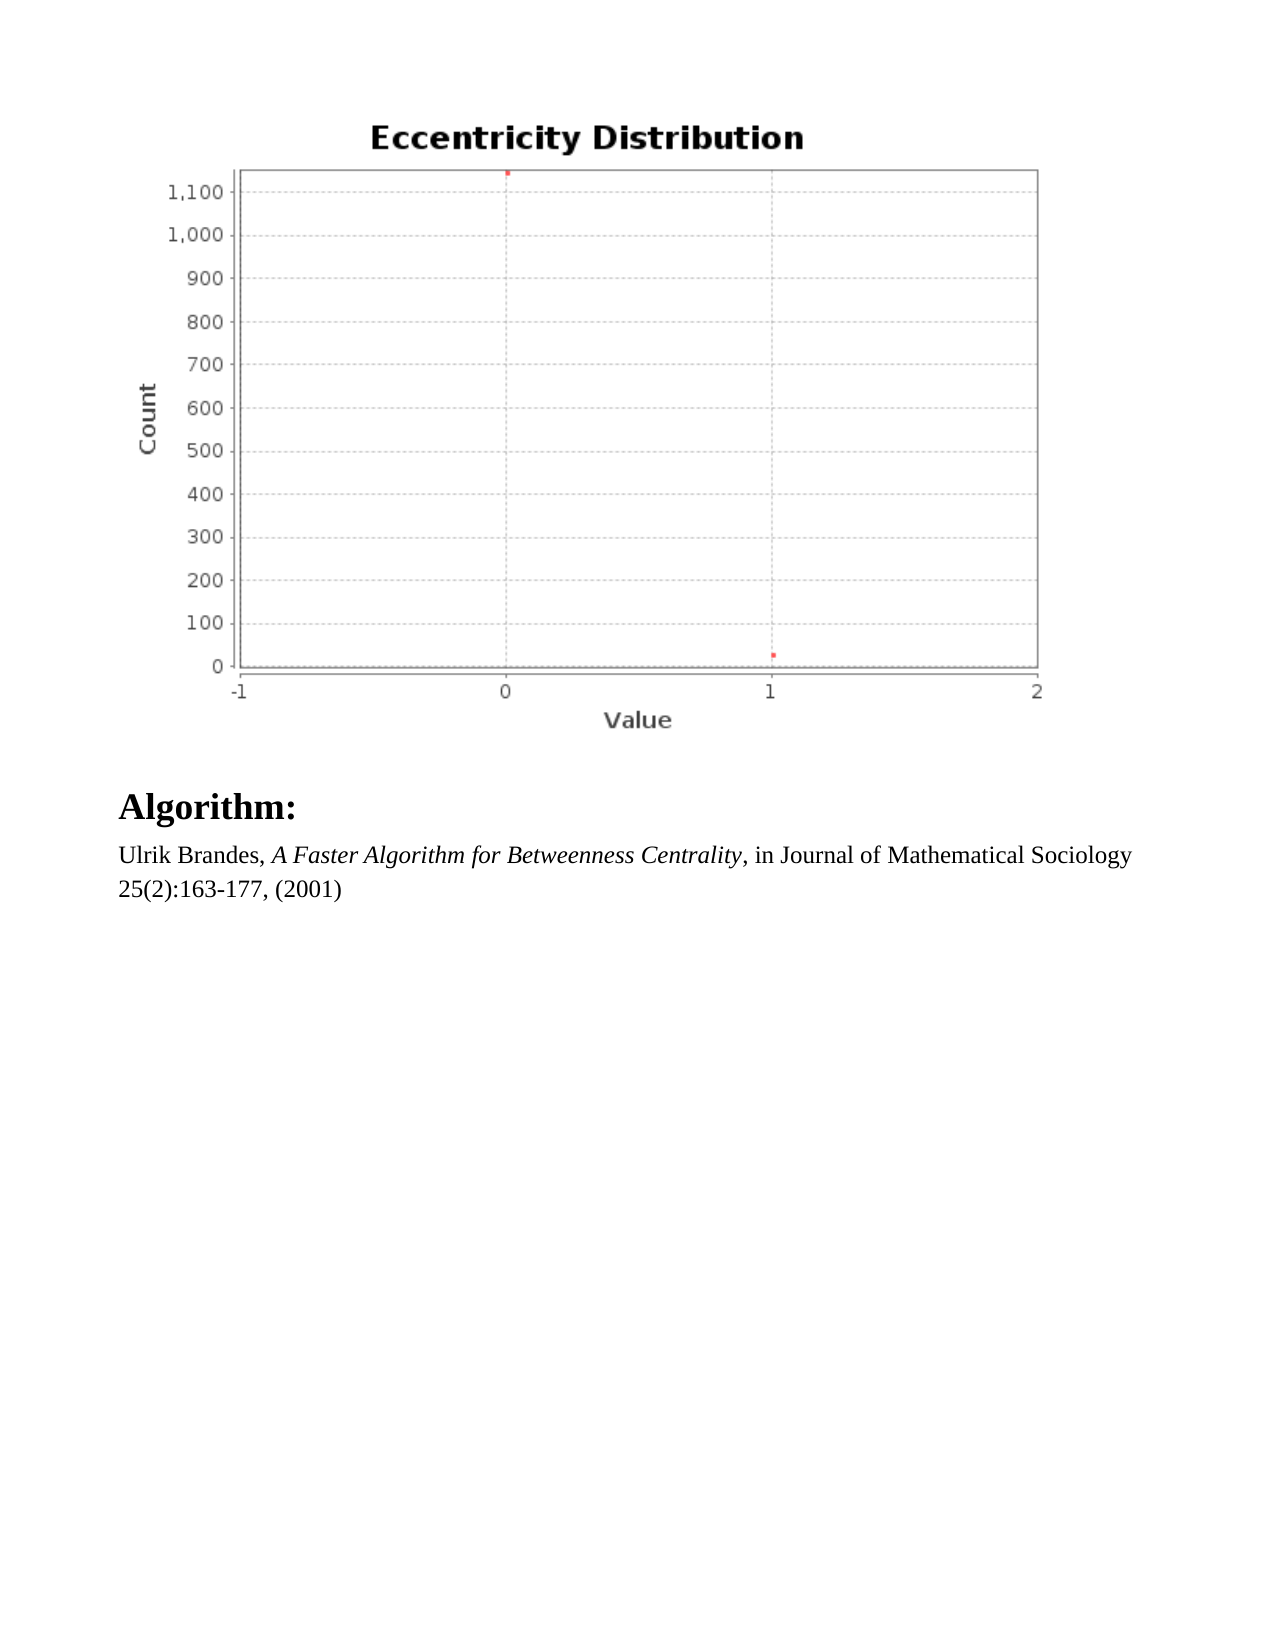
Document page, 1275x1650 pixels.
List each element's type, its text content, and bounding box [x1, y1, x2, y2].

text Diameter: 1 Radius: 0 Average Path length: 1.0 Number of shortest paths: 2124 [1056, 118, 1157, 743]
text Ulrik Brandes, A Faster Algorithm for Betweenness Centrality, in Journal of Mathematical Sociology 25(2):163-177, (2001) [118, 840, 1157, 938]
picture [118, 118, 1056, 744]
subtitle Algorithm: [118, 784, 1157, 827]
